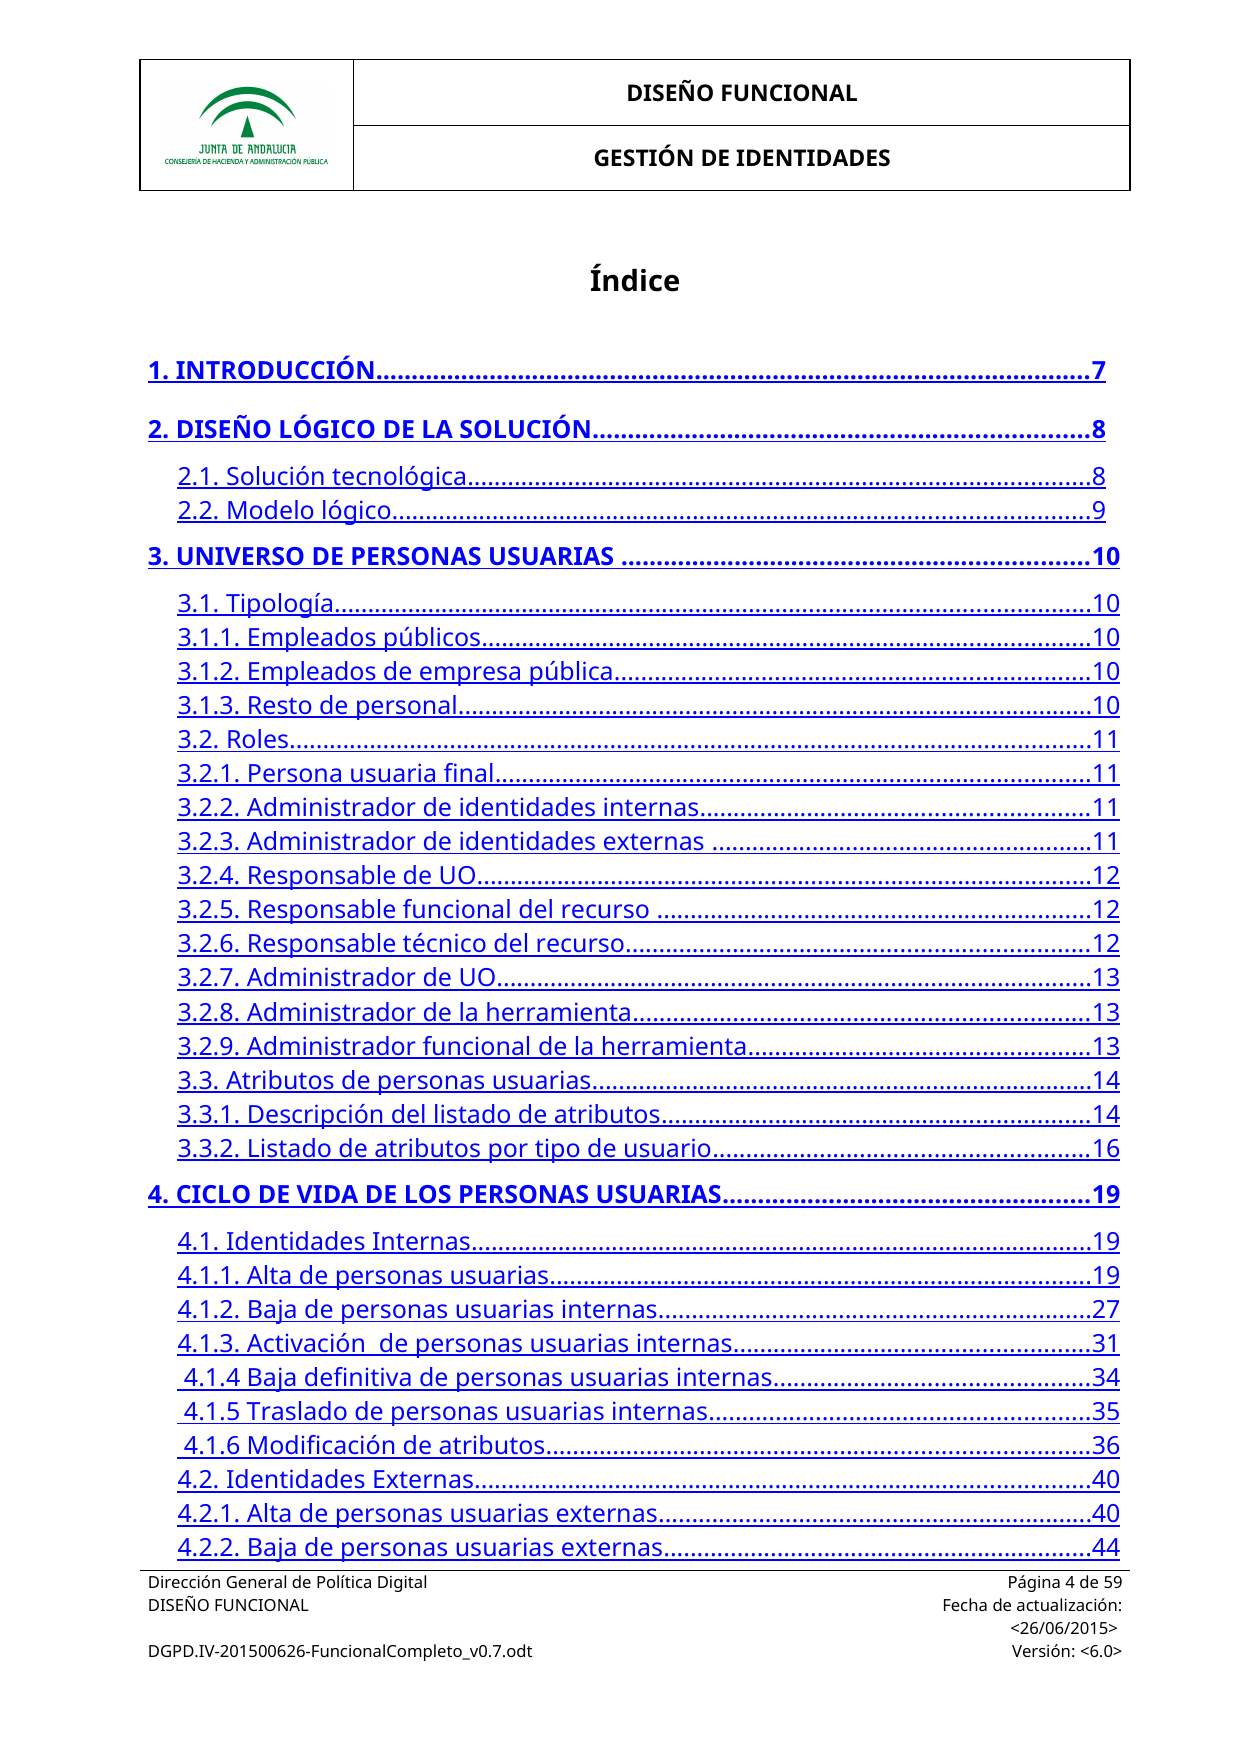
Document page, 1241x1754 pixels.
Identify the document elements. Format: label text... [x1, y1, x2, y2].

text 3.3.1. Descripción del listado de atributos 14 [177, 1096, 1122, 1130]
picture [164, 85, 330, 165]
text 3.1. Tipología 10 [177, 585, 1122, 619]
text 3.2.3. Administrador de identidades externas 11 [177, 824, 1122, 858]
text 1. INTRODUCCIÓN 7 [148, 353, 1122, 387]
text 3. UNIVERSO DE PERSONAS USUARIAS 10 [148, 539, 1122, 573]
subtitle Índice [148, 260, 1122, 300]
text 3.2.2. Administrador de identidades internas 11 [177, 790, 1122, 824]
text 3.2.8. Administrador de la herramienta 13 [177, 994, 1122, 1028]
text 3.2. Roles 11 [177, 722, 1122, 756]
text 3.3. Atributos de personas usuarias 14 [177, 1062, 1122, 1096]
text 4.1. Identidades Internas 19 [177, 1223, 1122, 1258]
text 3.2.6. Responsable técnico del recurso 12 [177, 926, 1122, 960]
text 4.1.3. Activación de personas usuarias internas 31 [177, 1326, 1122, 1360]
text 4.1.1. Alta de personas usuarias 19 [177, 1258, 1122, 1292]
text 4.1.2. Baja de personas usuarias internas 27 [177, 1292, 1122, 1326]
text 4.1.6 Modificación de atributos 36 [177, 1428, 1122, 1462]
text 2.1. Solución tecnológica 8 [177, 458, 1122, 492]
text 4.2.2. Baja de personas usuarias externas 44 [177, 1530, 1122, 1564]
text 3.3.2. Listado de atributos por tipo de usuario 16 [177, 1130, 1122, 1164]
text 3.1.2. Empleados de empresa pública 10 [177, 653, 1122, 688]
text 4.2. Identidades Externas 40 [177, 1462, 1122, 1496]
text 3.2.1. Persona usuaria final 11 [177, 756, 1122, 790]
text 4.1.4 Baja definitiva de personas usuarias internas 34 [177, 1360, 1122, 1394]
text 2. DISEÑO LÓGICO DE LA SOLUCIÓN 8 [148, 412, 1122, 446]
text 3.1.1. Empleados públicos 10 [177, 619, 1122, 653]
text 3.1.3. Resto de personal 10 [177, 688, 1122, 722]
text 3.2.7. Administrador de UO 13 [177, 960, 1122, 994]
text 4.2.1. Alta de personas usuarias externas 40 [177, 1496, 1122, 1530]
text 3.2.5. Responsable funcional del recurso 12 [177, 892, 1122, 926]
text 4.1.5 Traslado de personas usuarias internas 35 [177, 1394, 1122, 1428]
text 3.2.4. Responsable de UO 12 [177, 858, 1122, 892]
text 3.2.9. Administrador funcional de la herramienta 13 [177, 1028, 1122, 1062]
text 4. CICLO DE VIDA DE LOS PERSONAS USUARIAS 19 [148, 1177, 1122, 1211]
text 2.2. Modelo lógico 9 [177, 492, 1122, 526]
